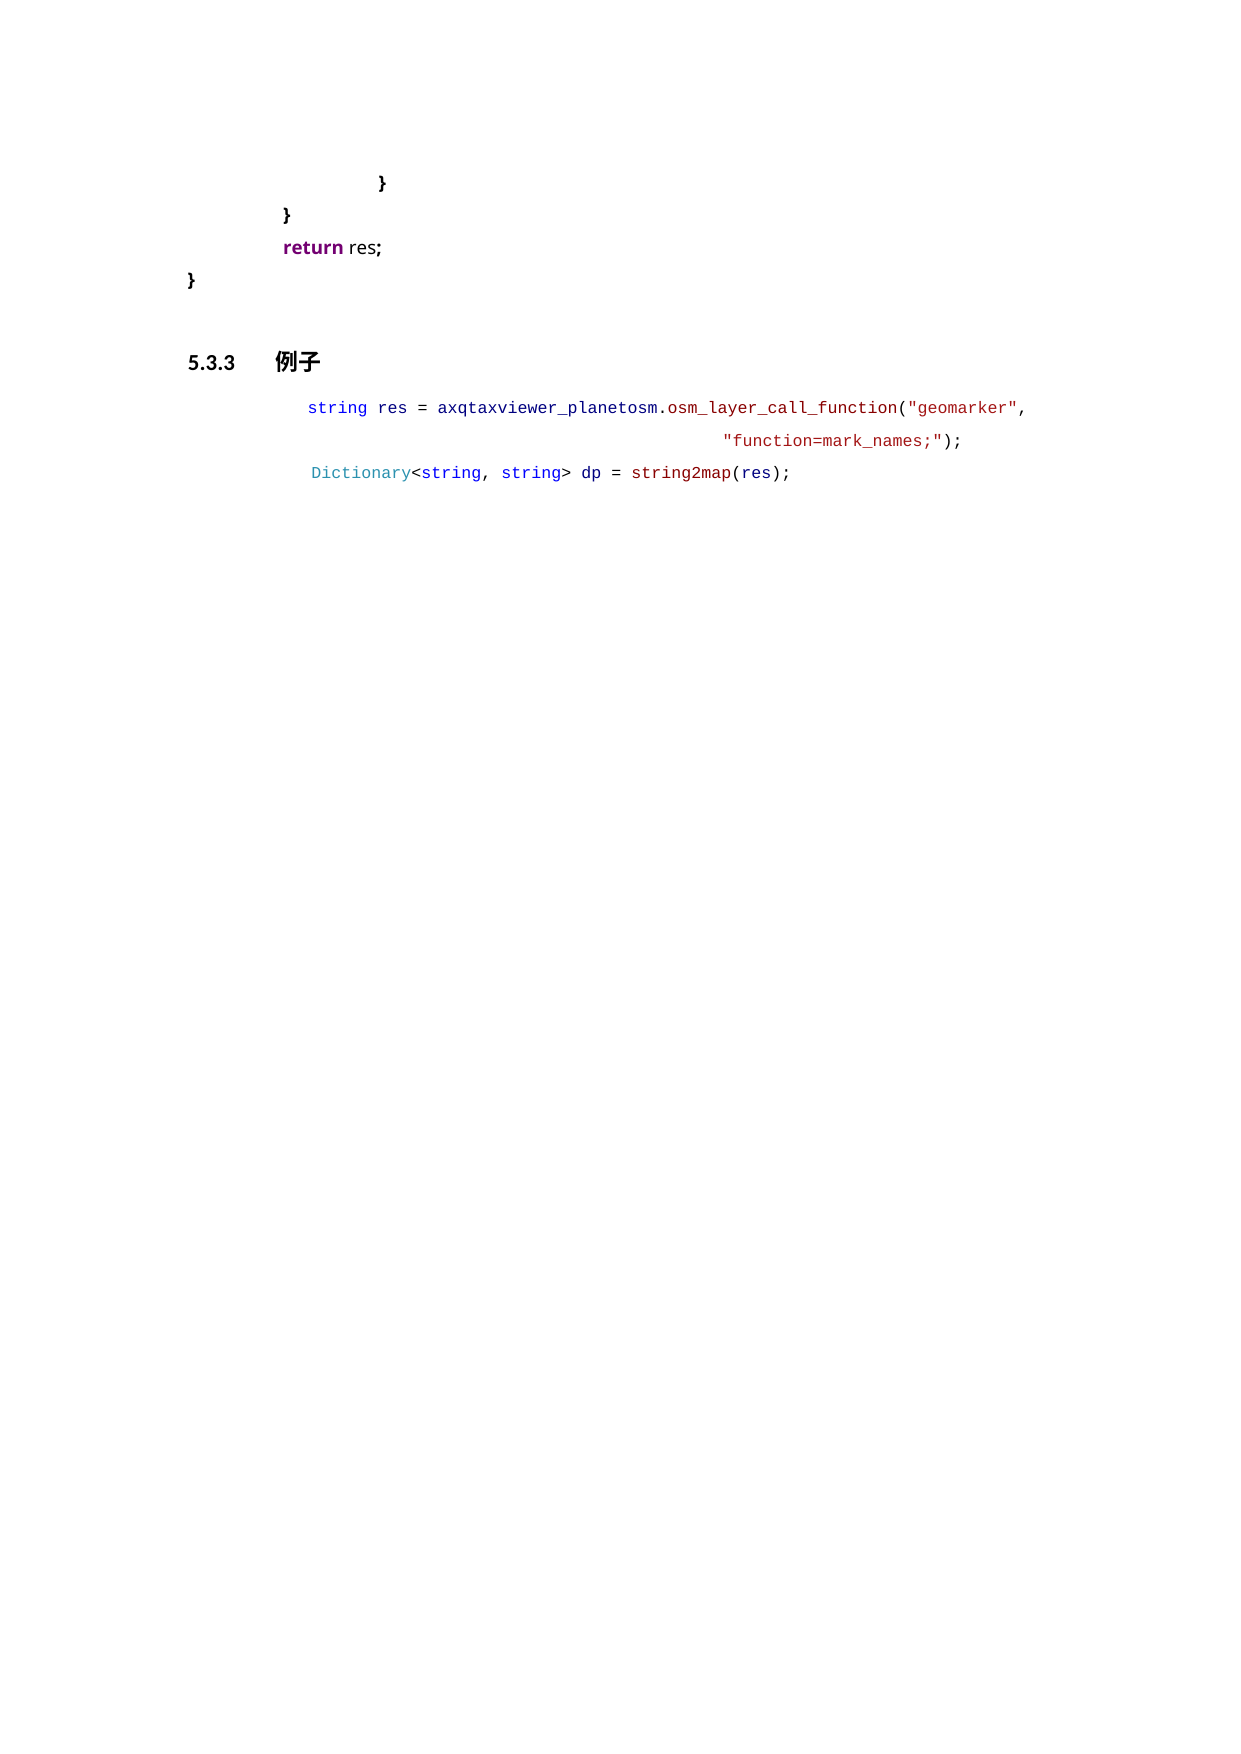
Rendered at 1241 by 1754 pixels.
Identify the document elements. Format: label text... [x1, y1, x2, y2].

text return res; [187, 227, 1053, 259]
text } [187, 194, 1053, 227]
text string res = axqtaxviewer_planetosm.osm_layer_call_function("geomarker", [187, 389, 1053, 422]
text } [187, 259, 1053, 292]
text "function=mark_names;"); [187, 422, 1053, 454]
text } [187, 162, 1053, 194]
text Dictionary<string, string> dp = string2map(res); [187, 454, 1053, 487]
subtitle 例子 [187, 324, 1053, 389]
